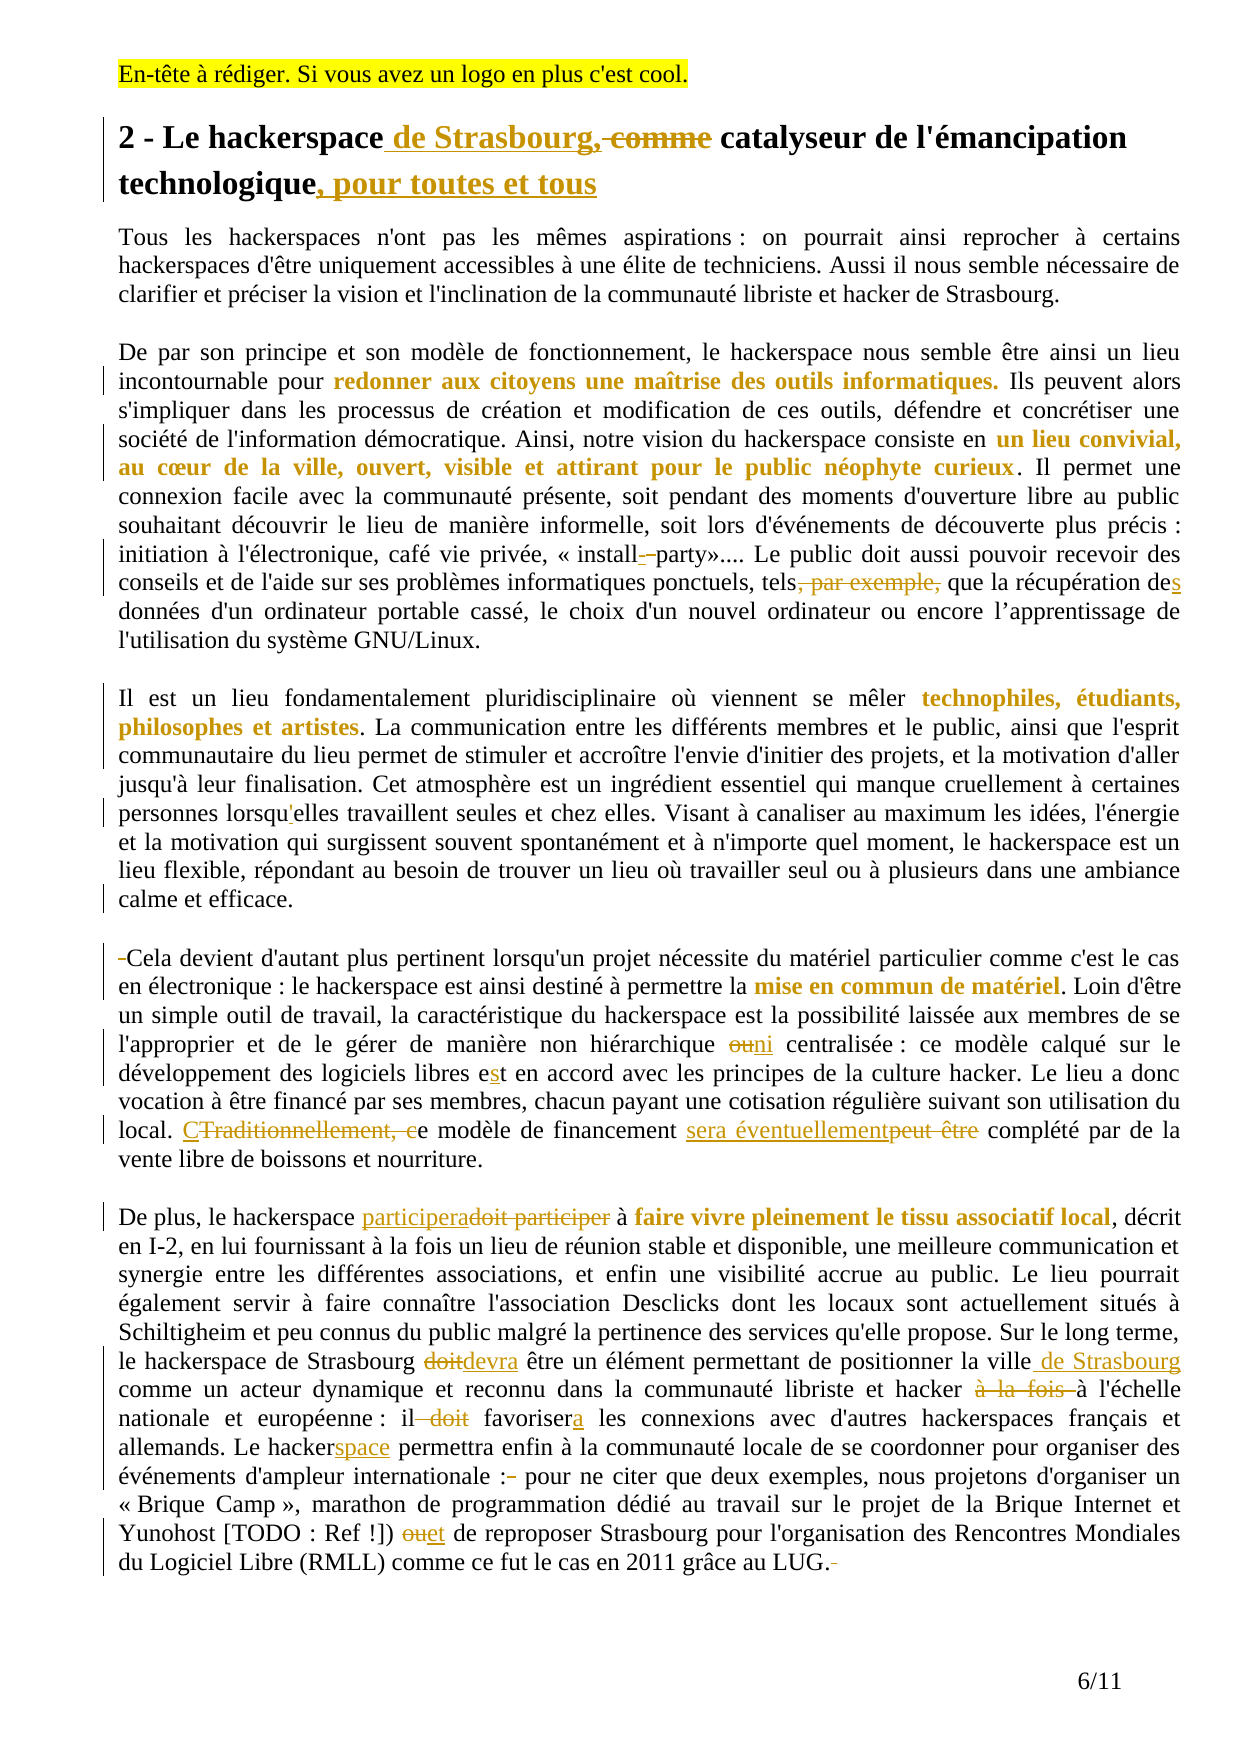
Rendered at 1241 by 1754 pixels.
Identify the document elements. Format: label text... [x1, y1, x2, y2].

text Tous les hackerspaces n'ont pas les mêmes aspirations : on pourrait ainsi reprocher à certains hackerspaces d'être uniquement accessibles à une élite de techniciens. Aussi il nous semble nécessaire de clarifier et préciser la vision et l'inclination de la communauté libriste et hacker de Strasbourg. [118, 222, 1181, 308]
text Cela devient d'autant plus pertinent lorsqu'un projet nécessite du matériel particulier comme c'est le cas en électronique : le hackerspace est ainsi destiné à permettre la mise en commun de matériel. Loin d'être un simple outil de travail, la caractéristique du hackerspace est la possibilité laissée aux membres de se l'approprier et de le gérer de manière non hiérarchique ni centralisée : ce modèle calqué sur le développement des logiciels libres est en accord avec les principes de la culture hacker. Le lieu a donc vocation à être financé par ses membres, chacun payant une cotisation régulière suivant son utilisation du local. Ce modèle de financement sera éventuellement complété par de la vente libre de boissons et nourriture. [118, 943, 1181, 1173]
subtitle 2 - Le hackerspace de Strasbourg, catalyseur de l'émancipation technologique, pour toutes et tous [118, 117, 1181, 202]
text Il est un lieu fondamentalement pluridisciplinaire où viennent se mêler technophiles, étudiants, philosophes et artistes. La communication entre les différents membres et le public, ainsi que l'esprit communautaire du lieu permet de stimuler et accroître l'envie d'initier des projets, et la motivation d'aller jusqu'à leur finalisation. Cet atmosphère est un ingrédient essentiel qui manque cruellement à certaines personnes lorsqu'elles travaillent seules et chez elles. Visant à canaliser au maximum les idées, l'énergie et la motivation qui surgissent souvent spontanément et à n'importe quel moment, le hackerspace est un lieu flexible, répondant au besoin de trouver un lieu où travailler seul ou à plusieurs dans une ambiance calme et efficace. [118, 683, 1181, 913]
text De plus, le hackerspace participera à faire vivre pleinement le tissu associatif local, décrit en I-2, en lui fournissant à la fois un lieu de réunion stable et disponible, une meilleure communication et synergie entre les différentes associations, et enfin une visibilité accrue au public. Le lieu pourrait également servir à faire connaître l'association Desclicks dont les locaux sont actuellement situés à Schiltigheim et peu connus du public malgré la pertinence des services qu'elle propose. Sur le long terme, le hackerspace de Strasbourg devra être un élément permettant de positionner la ville de Strasbourg comme un acteur dynamique et reconnu dans la communauté libriste et hacker à l'échelle nationale et européenne : il favorisera les connexions avec d'autres hackerspaces français et allemands. Le hackerspace permettra enfin à la communauté locale de se coordonner pour organiser des événements d'ampleur internationale : pour ne citer que deux exemples, nous projetons d'organiser un « Brique Camp », marathon de programmation dédié au travail sur le projet de la Brique Internet et Yunohost [TODO : Ref !]) et de reproposer Strasbourg pour l'organisation des Rencontres Mondiales du Logiciel Libre (RMLL) comme ce fut le cas en 2011 grâce au LUG. [118, 1202, 1181, 1576]
text De par son principe et son modèle de fonctionnement, le hackerspace nous semble être ainsi un lieu incontournable pour redonner aux citoyens une maîtrise des outils informatiques. Ils peuvent alors s'impliquer dans les processus de création et modification de ces outils, défendre et concrétiser une société de l'information démocratique. Ainsi, notre vision du hackerspace consiste en un lieu convivial, au cœur de la ville, ouvert, visible et attirant pour le public néophyte curieux. Il permet une connexion facile avec la communauté présente, soit pendant des moments d'ouverture libre au public souhaitant découvrir le lieu de manière informelle, soit lors d'événements de découverte plus précis : initiation à l'électronique, café vie privée, « install-party».... Le public doit aussi pouvoir recevoir des conseils et de l'aide sur ses problèmes informatiques ponctuels, tels que la récupération des données d'un ordinateur portable cassé, le choix d'un nouvel ordinateur ou encore l’apprentissage de l'utilisation du système GNU/Linux. [118, 337, 1181, 654]
